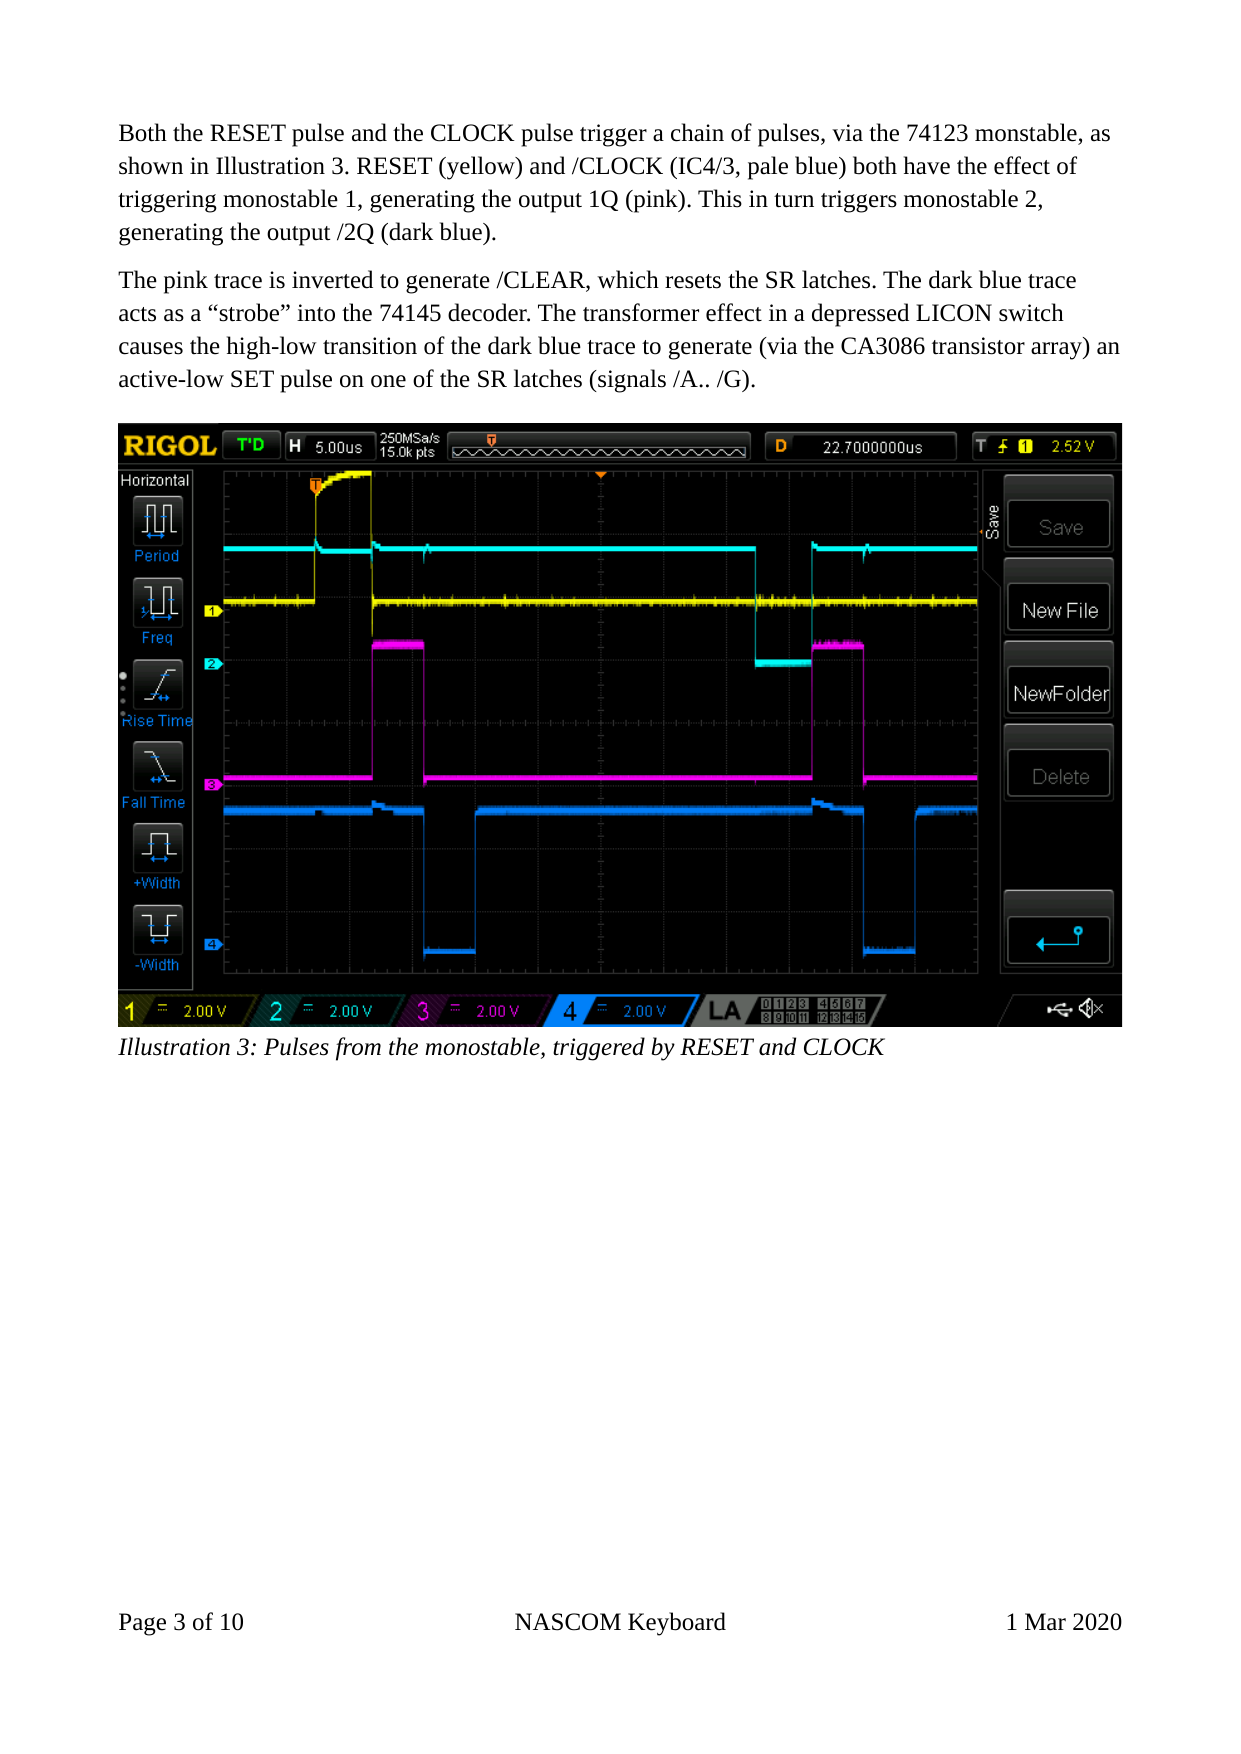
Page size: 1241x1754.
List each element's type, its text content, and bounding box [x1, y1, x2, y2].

text Illustration 3: Pulses from the monostable, triggered by RESET and CLOCK [118, 1027, 1122, 1060]
text The pink trace is inverted to generate /CLEAR, which resets the SR latches. The dark blue trace acts as a “strobe” into the 74145 decoder. The transformer effect in a depressed LICON switch causes the high-low transition of the dark blue trace to generate (via the CA3086 transistor array) an active-low SET pulse on one of the SR latches (signals /A.. /G). [118, 265, 1122, 393]
text Both the RESET pulse and the CLOCK pulse trigger a chain of pulses, via the 74123 monstable, as shown in Illustration 3. RESET (yellow) and /CLOCK (IC4/3, pale blue) both have the effect of triggering monostable 1, generating the output 1Q (pink). This in turn triggers monostable 2, generating the output /2Q (dark blue). [118, 118, 1122, 246]
picture [118, 423, 1123, 1027]
